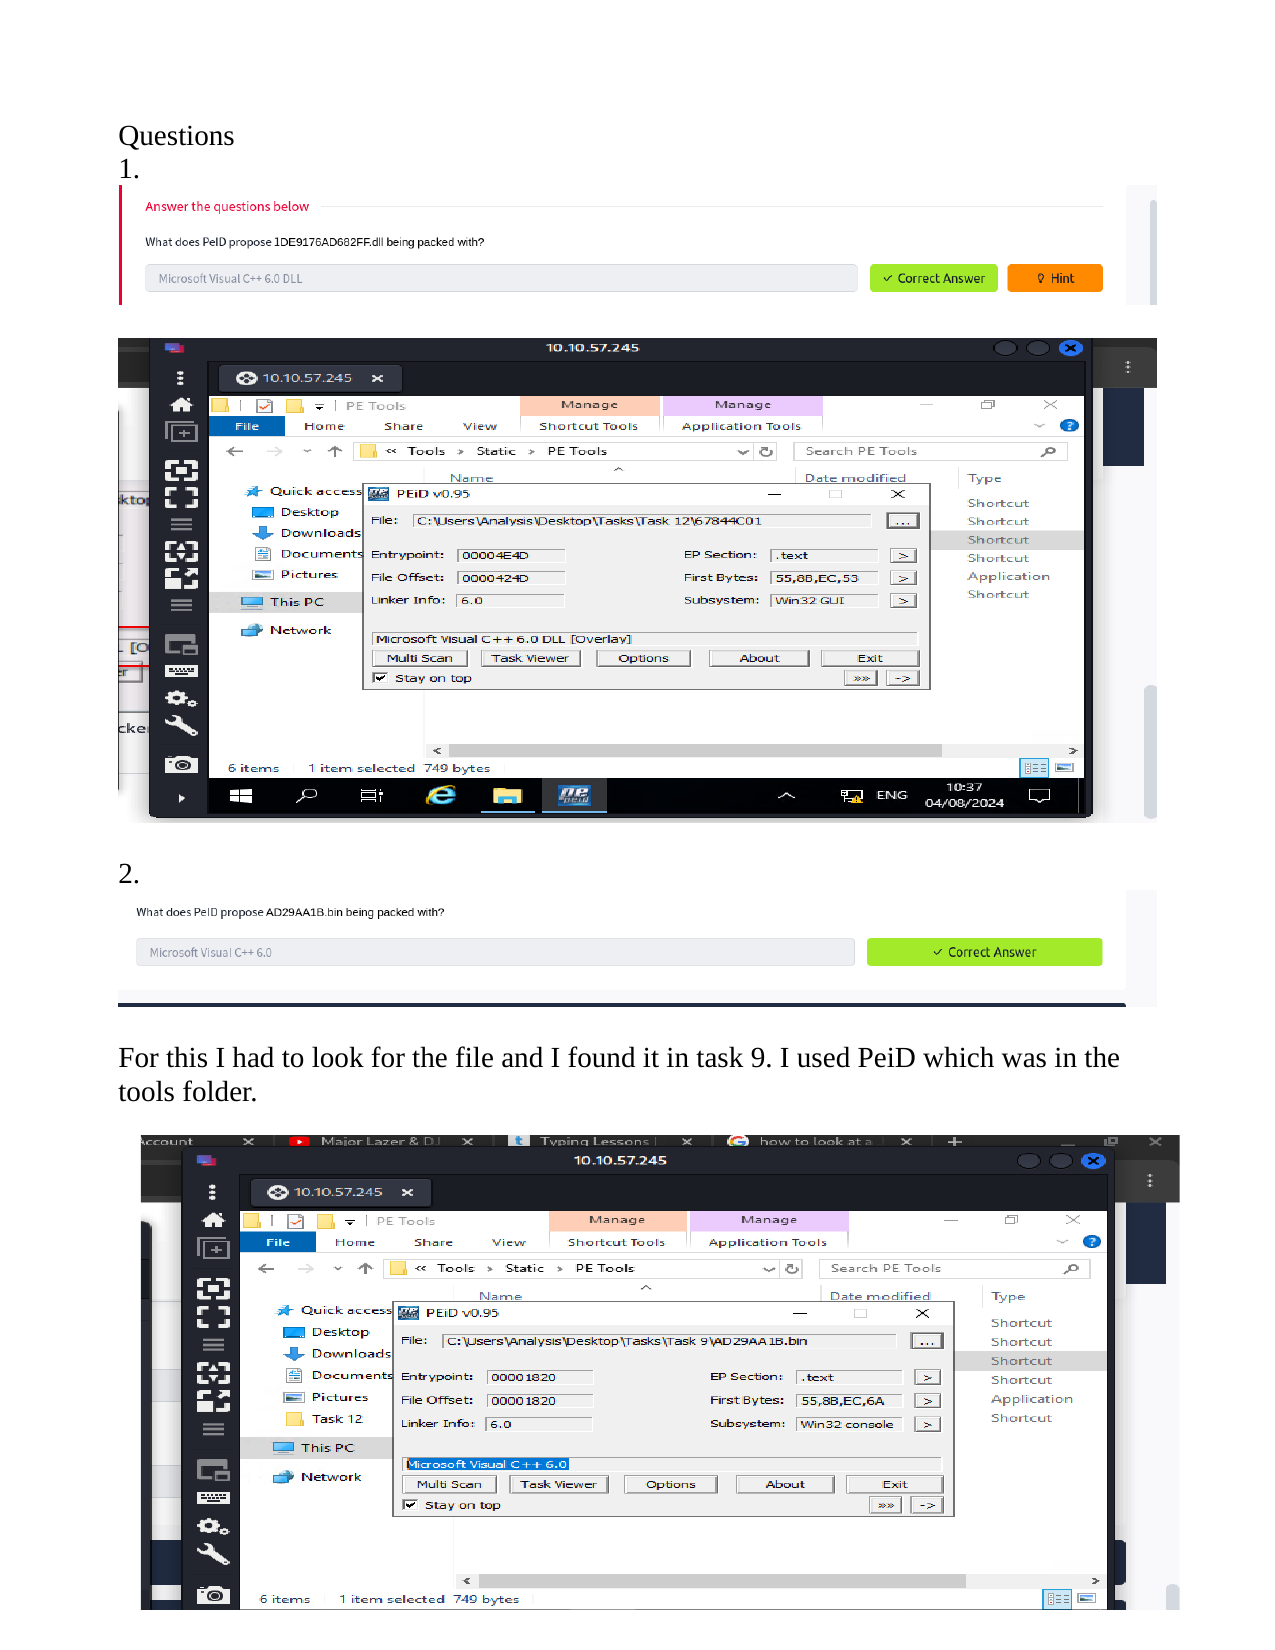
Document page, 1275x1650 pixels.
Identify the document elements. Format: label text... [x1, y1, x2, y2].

text Questions [118, 118, 1157, 152]
picture [118, 185, 1157, 305]
picture [118, 890, 1157, 1007]
text For this I had to look for the file and I found it in task 9. I used PeiD which was in the tools folder. [118, 1040, 1157, 1107]
text 2. [118, 856, 1157, 890]
text 1. [118, 152, 1157, 185]
picture [118, 338, 1157, 823]
picture [140, 1135, 1180, 1610]
